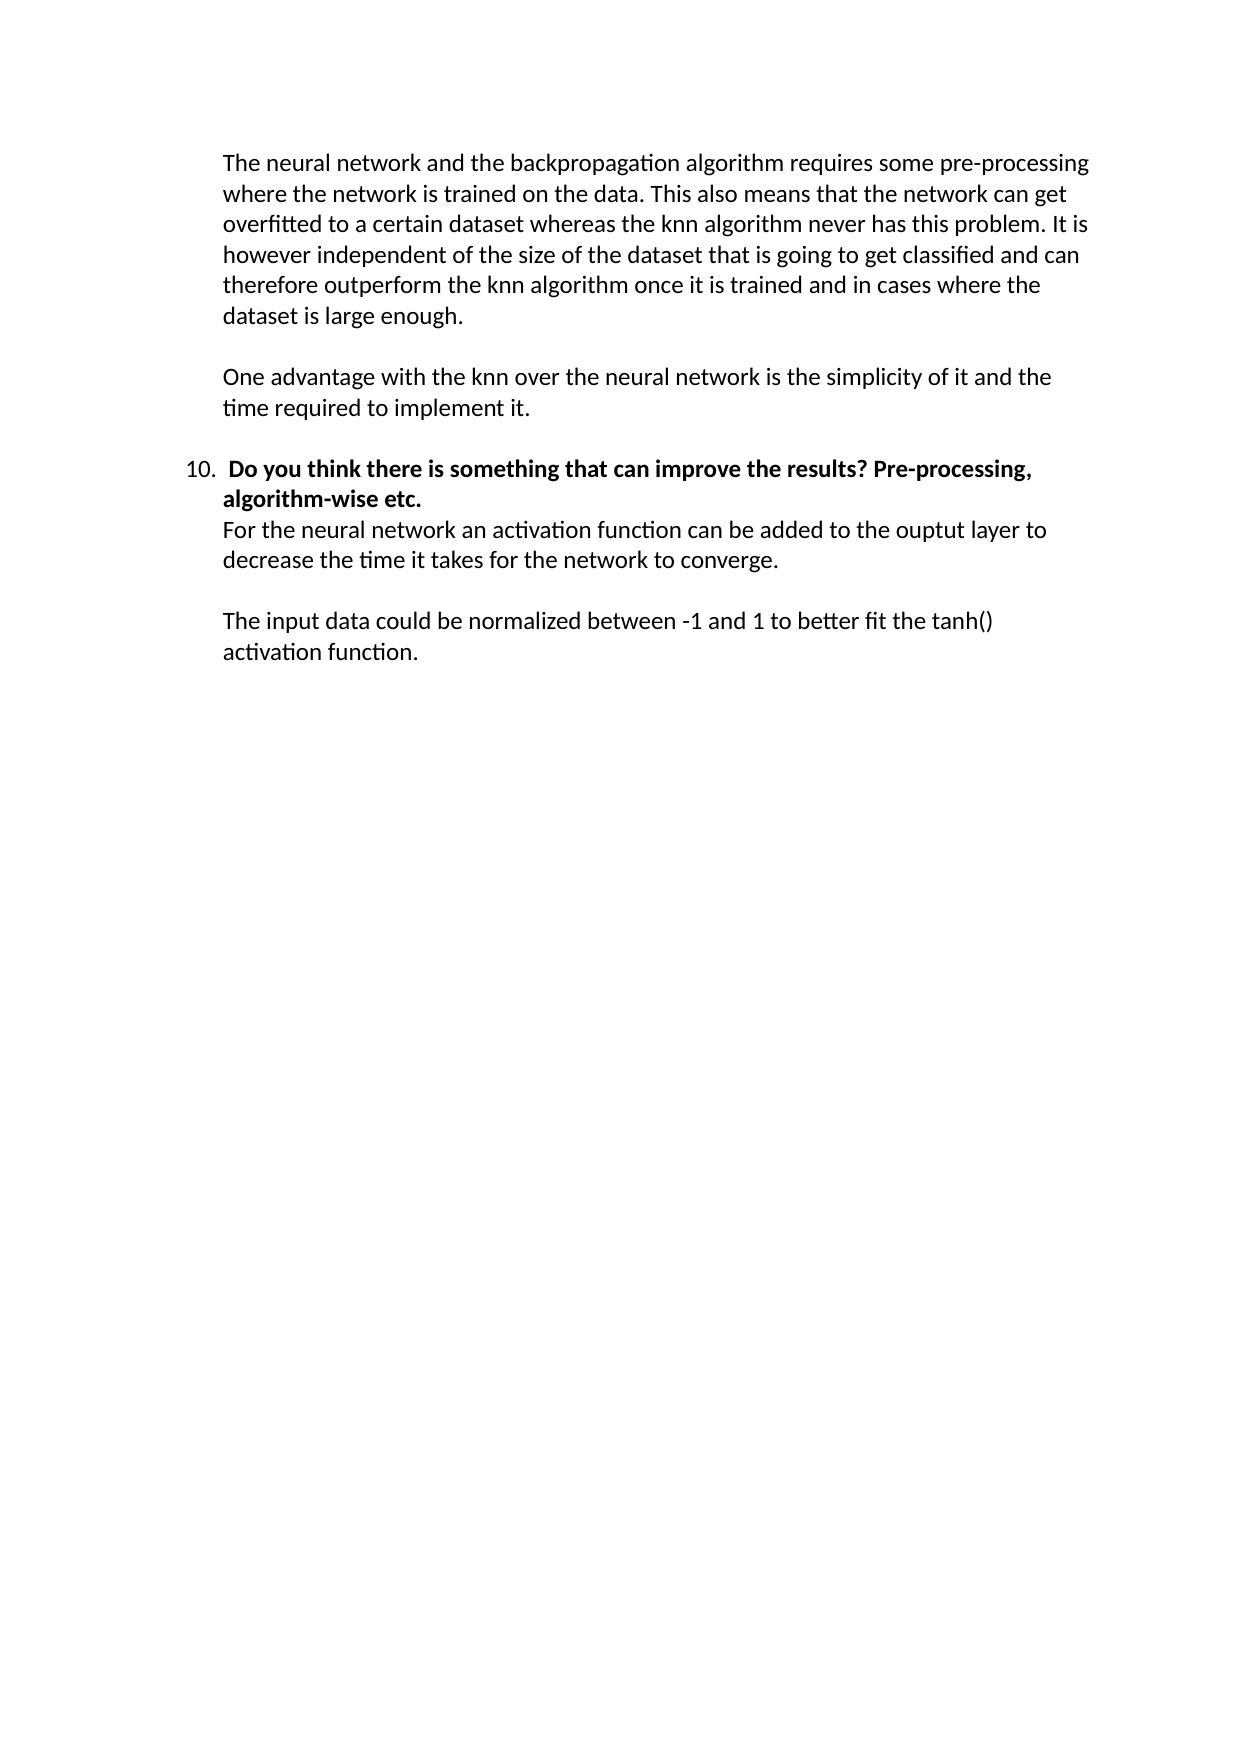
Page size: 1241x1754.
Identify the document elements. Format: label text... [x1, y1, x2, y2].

list The input data could be normalized between -1 and 1 to better fit the tanh() activation function. [223, 605, 1093, 666]
list Do you think there is something that can improve the results? Pre-processing, algorithm-wise etc. For the neural network an activation function can be added to the ouptut layer to decrease the time it takes for the network to converge. [185, 453, 1093, 575]
list One advantage with the knn over the neural network is the simplicity of it and the time required to implement it. [223, 361, 1093, 422]
list The neural network and the backpropagation algorithm requires some pre-processing where the network is trained on the data. This also means that the network can get overfitted to a certain dataset whereas the knn algorithm never has this problem. It is however independent of the size of the dataset that is going to get classified and can therefore outperform the knn algorithm once it is trained and in cases where the dataset is large enough. [223, 148, 1093, 331]
